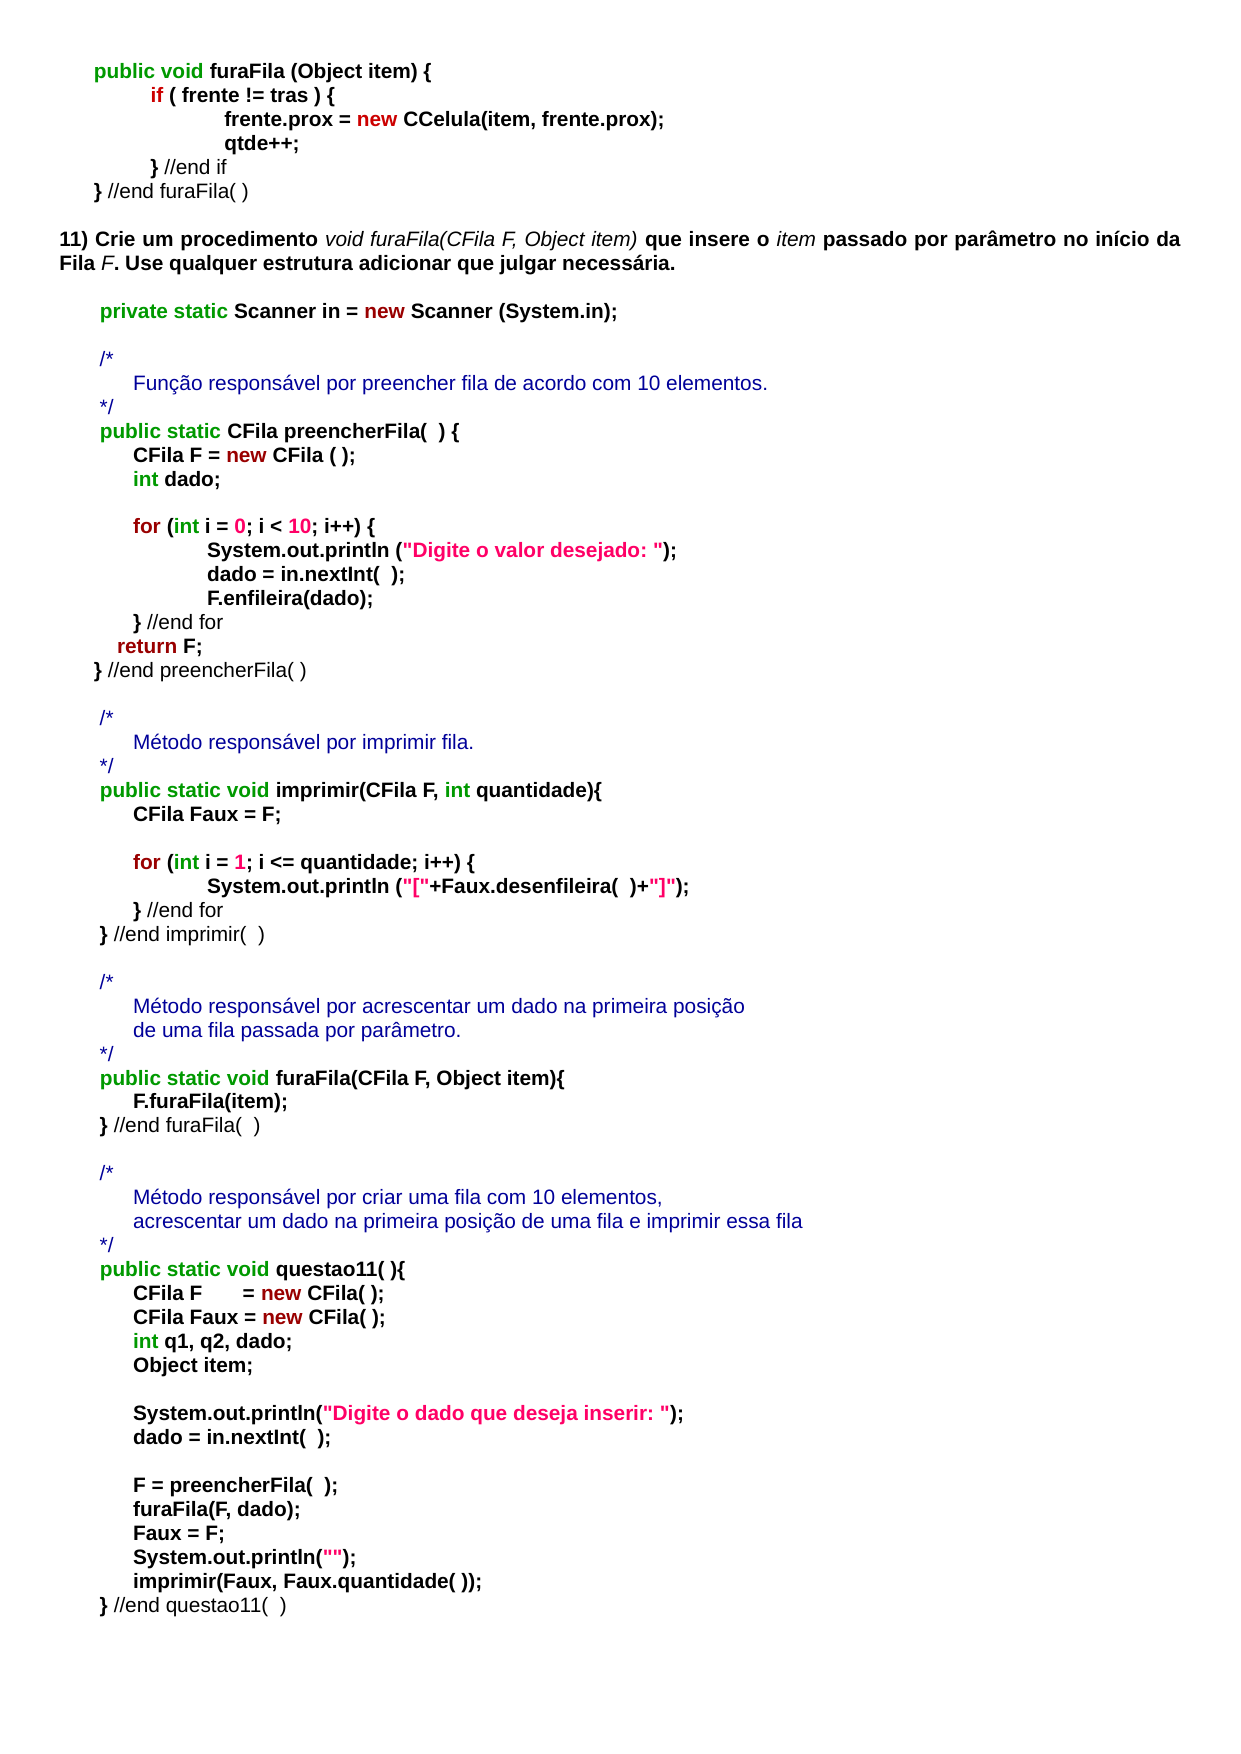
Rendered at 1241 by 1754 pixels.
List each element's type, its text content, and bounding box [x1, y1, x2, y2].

text dado = in.nextInt( ); [59, 1425, 1181, 1449]
text int dado; [59, 466, 1181, 490]
text } //end furaFila( ) [59, 1113, 1181, 1137]
text */ [59, 1233, 1181, 1257]
text } //end furaFila( ) [59, 179, 1181, 203]
text F.enfileira(dado); [59, 586, 1181, 610]
text public static void furaFila(CFila F, Object item){ [59, 1065, 1181, 1089]
text private static Scanner in = new Scanner (System.in); [59, 299, 1181, 323]
text /* [59, 706, 1181, 730]
text Método responsável por acrescentar um dado na primeira posição [59, 993, 1181, 1017]
text */ [59, 1041, 1181, 1065]
text } //end for [59, 610, 1181, 634]
text public static void imprimir(CFila F, int quantidade){ [59, 778, 1181, 802]
text frente.prox = new CCelula(item, frente.prox); [59, 107, 1181, 131]
text System.out.println ("["+Faux.desenfileira( )+"]"); [59, 874, 1181, 898]
text CFila Faux = F; [59, 802, 1181, 826]
text CFila Faux = new CFila( ); [59, 1305, 1181, 1329]
text } //end imprimir( ) [59, 922, 1181, 946]
text /* [59, 969, 1181, 993]
text Método responsável por criar uma fila com 10 elementos, [59, 1185, 1181, 1209]
text } //end if [59, 155, 1181, 179]
text dado = in.nextInt( ); [59, 562, 1181, 586]
text CFila F = new CFila( ); [59, 1281, 1181, 1305]
text return F; [59, 634, 1181, 658]
text F = preencherFila( ); [59, 1473, 1181, 1497]
text int q1, q2, dado; [59, 1329, 1181, 1353]
text CFila F = new CFila ( ); [59, 442, 1181, 466]
text public static void questao11( ){ [59, 1257, 1181, 1281]
text 11) Crie um procedimento void furaFila(CFila F, Object item) que insere o item passado por parâmetro no início da Fila F. Use qualquer estrutura adicionar que julgar necessária. [59, 227, 1181, 275]
text public static CFila preencherFila( ) { [59, 418, 1181, 442]
text Object item; [59, 1353, 1181, 1377]
text public void furaFila (Object item) { [59, 59, 1181, 83]
text furaFila(F, dado); [59, 1497, 1181, 1521]
text */ [59, 394, 1181, 418]
text for (int i = 0; i < 10; i++) { [59, 514, 1181, 538]
text Função responsável por preencher fila de acordo com 10 elementos. [59, 371, 1181, 394]
text de uma fila passada por parâmetro. [59, 1017, 1181, 1041]
text System.out.println ("Digite o valor desejado: "); [59, 538, 1181, 562]
text */ [59, 754, 1181, 778]
text qtde++; [59, 131, 1181, 155]
text Faux = F; [59, 1521, 1181, 1544]
text System.out.println("Digite o dado que deseja inserir: "); [59, 1401, 1181, 1425]
text /* [59, 1161, 1181, 1185]
text } //end for [59, 898, 1181, 922]
text } //end questao11( ) [59, 1592, 1181, 1616]
text imprimir(Faux, Faux.quantidade( )); [59, 1568, 1181, 1592]
text if ( frente != tras ) { [59, 83, 1181, 107]
text /* [59, 347, 1181, 371]
text } //end preencherFila( ) [59, 658, 1181, 682]
text for (int i = 1; i <= quantidade; i++) { [59, 850, 1181, 874]
text System.out.println(""); [59, 1544, 1181, 1568]
text Método responsável por imprimir fila. [59, 730, 1181, 754]
text F.furaFila(item); [59, 1089, 1181, 1113]
text acrescentar um dado na primeira posição de uma fila e imprimir essa fila [59, 1209, 1181, 1233]
